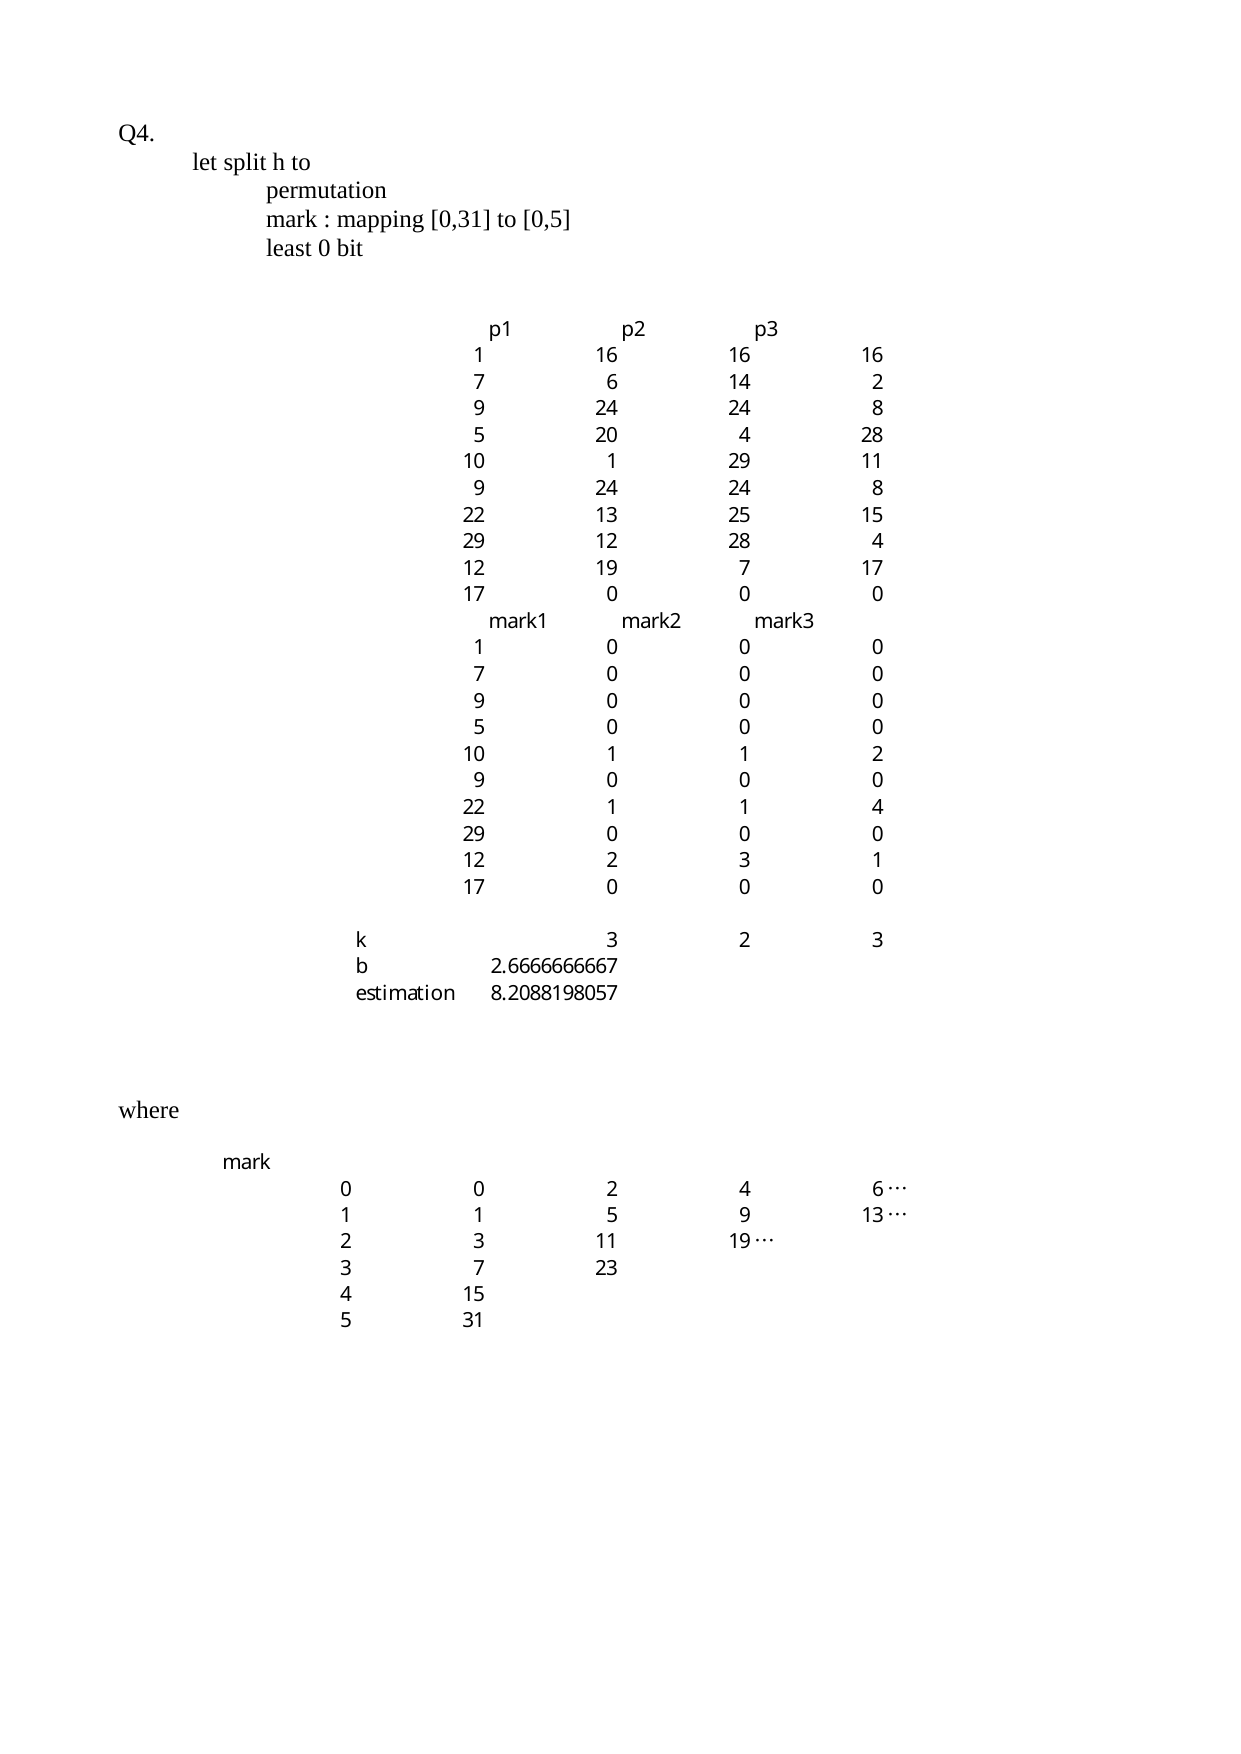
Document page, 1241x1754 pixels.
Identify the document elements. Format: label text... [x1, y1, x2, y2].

text least 0 bit [118, 233, 1122, 262]
text mark : mapping [0,31] to [0,5] [118, 204, 1122, 233]
text where [118, 1096, 1122, 1124]
text Q4. [118, 118, 1122, 147]
text permutation [118, 176, 1122, 204]
text let split h to [118, 147, 1122, 176]
